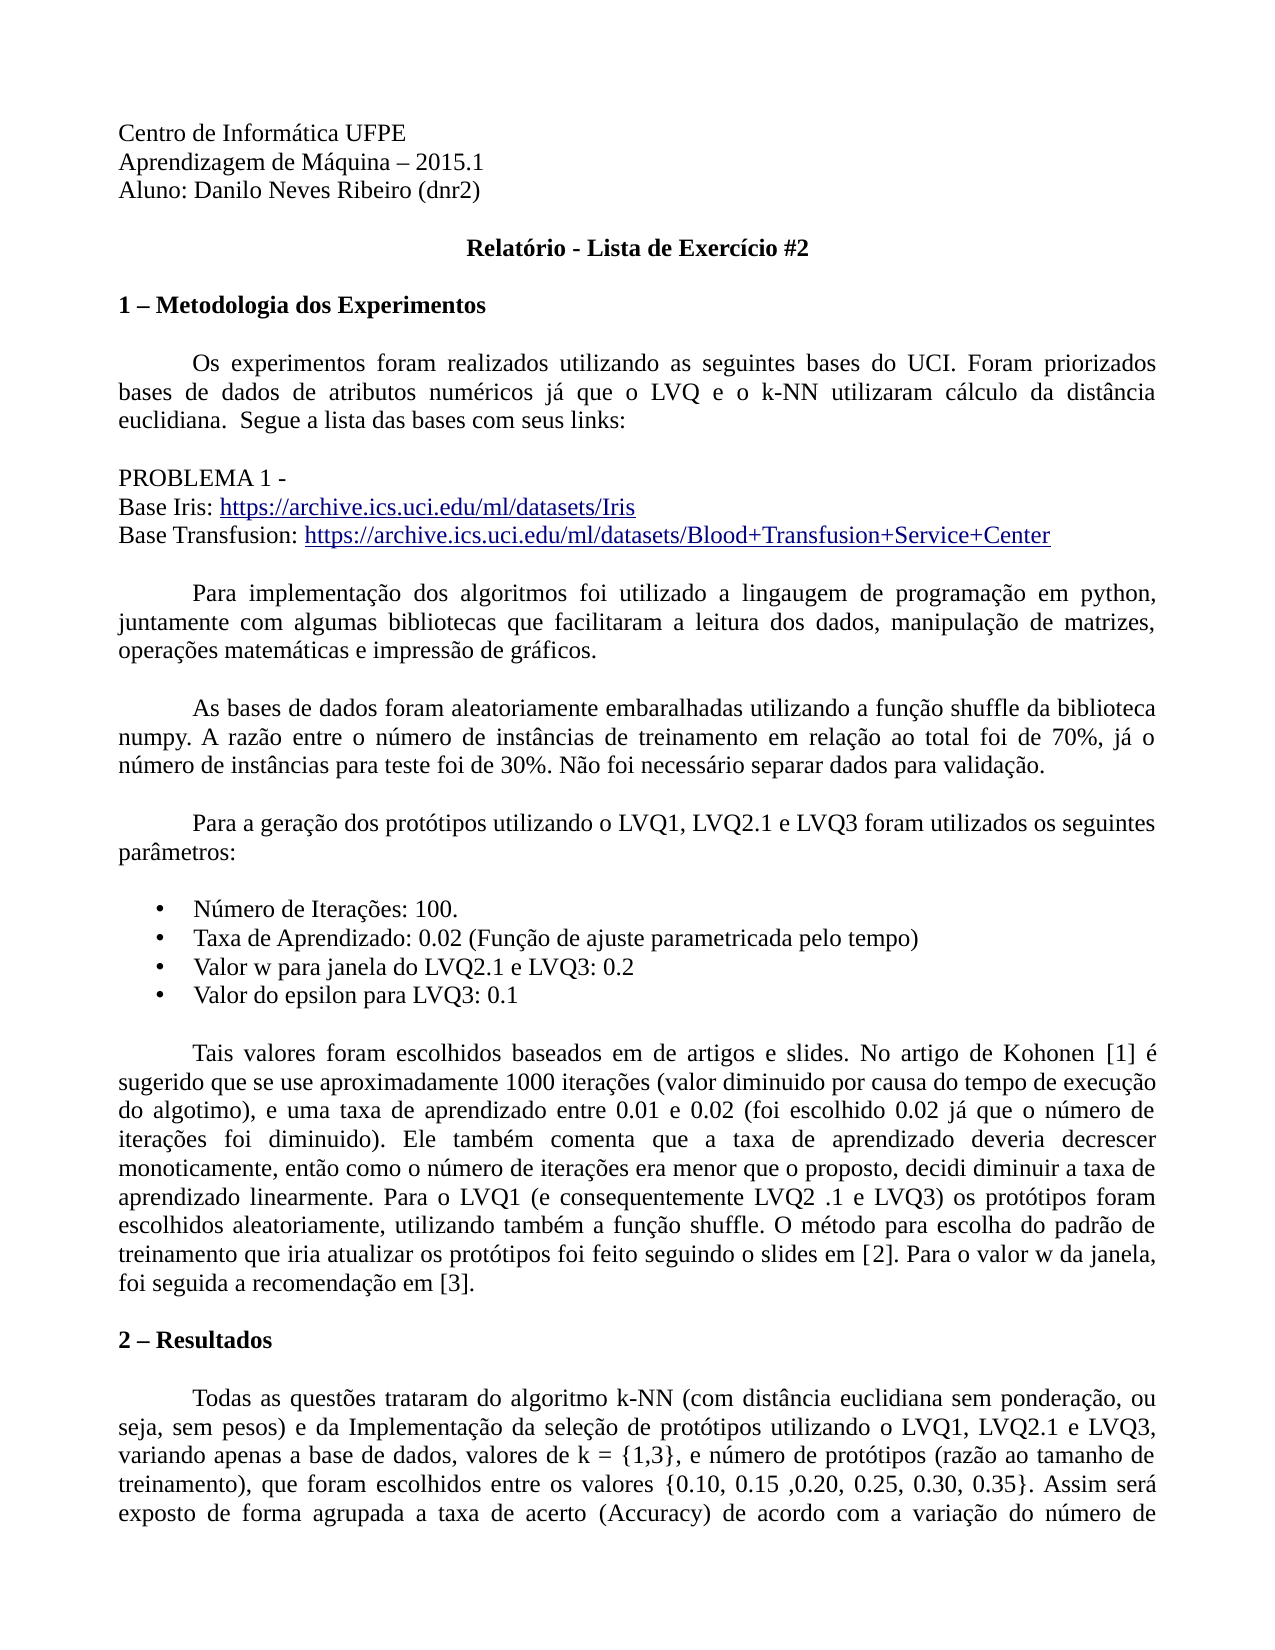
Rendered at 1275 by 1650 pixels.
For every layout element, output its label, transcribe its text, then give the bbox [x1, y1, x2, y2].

list Taxa de Aprendizado: 0.02 (Função de ajuste parametricada pelo tempo) [156, 923, 1157, 952]
text Tais valores foram escolhidos baseados em de artigos e slides. No artigo de Kohonen [1] é sugerido que se use aproximadamente 1000 iterações (valor diminuido por causa do tempo de execução do algotimo), e uma taxa de aprendizado entre 0.01 e 0.02 (foi escolhido 0.02 já que o número de iterações foi diminuido). Ele também comenta que a taxa de aprendizado deveria decrescer monoticamente, então como o número de iterações era menor que o proposto, decidi diminuir a taxa de aprendizado linearmente. Para o LVQ1 (e consequentemente LVQ2 .1 e LVQ3) os protótipos foram escolhidos aleatoriamente, utilizando também a função shuffle. O método para escolha do padrão de treinamento que iria atualizar os protótipos foi feito seguindo o slides em [2]. Para o valor w da janela, foi seguida a recomendação em [3]. [118, 1038, 1157, 1297]
list Número de Iterações: 100. [156, 894, 1157, 923]
text 2 – Resultados [118, 1326, 1157, 1354]
list Valor w para janela do LVQ2.1 e LVQ3: 0.2 [156, 952, 1157, 981]
text Centro de Informática UFPE [118, 118, 1157, 147]
text Para a geração dos protótipos utilizando o LVQ1, LVQ2.1 e LVQ3 foram utilizados os seguintes parâmetros: [118, 808, 1157, 866]
list Valor do epsilon para LVQ3: 0.1 [156, 981, 1157, 1009]
text 1 – Metodologia dos Experimentos [118, 291, 1157, 319]
text Para implementação dos algoritmos foi utilizado a lingaugem de programação em python, juntamente com algumas bibliotecas que facilitaram a leitura dos dados, manipulação de matrizes, operações matemáticas e impressão de gráficos. [118, 578, 1157, 664]
text Relatório - Lista de Exercício #2 [118, 233, 1157, 262]
text Base Iris: https://archive.ics.uci.edu/ml/datasets/Iris [118, 492, 1157, 521]
text Os experimentos foram realizados utilizando as seguintes bases do UCI. Foram priorizados bases de dados de atributos numéricos já que o LVQ e o k-NN utilizaram cálculo da distância euclidiana. Segue a lista das bases com seus links: [118, 348, 1157, 434]
text Aprendizagem de Máquina – 2015.1 [118, 147, 1157, 176]
text Base Transfusion: https://archive.ics.uci.edu/ml/datasets/Blood+Transfusion+Service+Center [118, 521, 1157, 549]
text Todas as questões trataram do algoritmo k-NN (com distância euclidiana sem ponderação, ou seja, sem pesos) e da Implementação da seleção de protótipos utilizando o LVQ1, LVQ2.1 e LVQ3, variando apenas a base de dados, valores de k = {1,3}, e número de protótipos (razão ao tamanho de treinamento), que foram escolhidos entre os valores {0.10, 0.15 ,0.20, 0.25, 0.30, 0.35}. Assim será exposto de forma agrupada a taxa de acerto (Accuracy) de acordo com a variação do número de [118, 1383, 1157, 1527]
text As bases de dados foram aleatoriamente embaralhadas utilizando a função shuffle da biblioteca numpy. A razão entre o número de instâncias de treinamento em relação ao total foi de 70%, já o número de instâncias para teste foi de 30%. Não foi necessário separar dados para validação. [118, 693, 1157, 779]
text PROBLEMA 1 - [118, 463, 1157, 492]
text Aluno: Danilo Neves Ribeiro (dnr2) [118, 176, 1157, 204]
